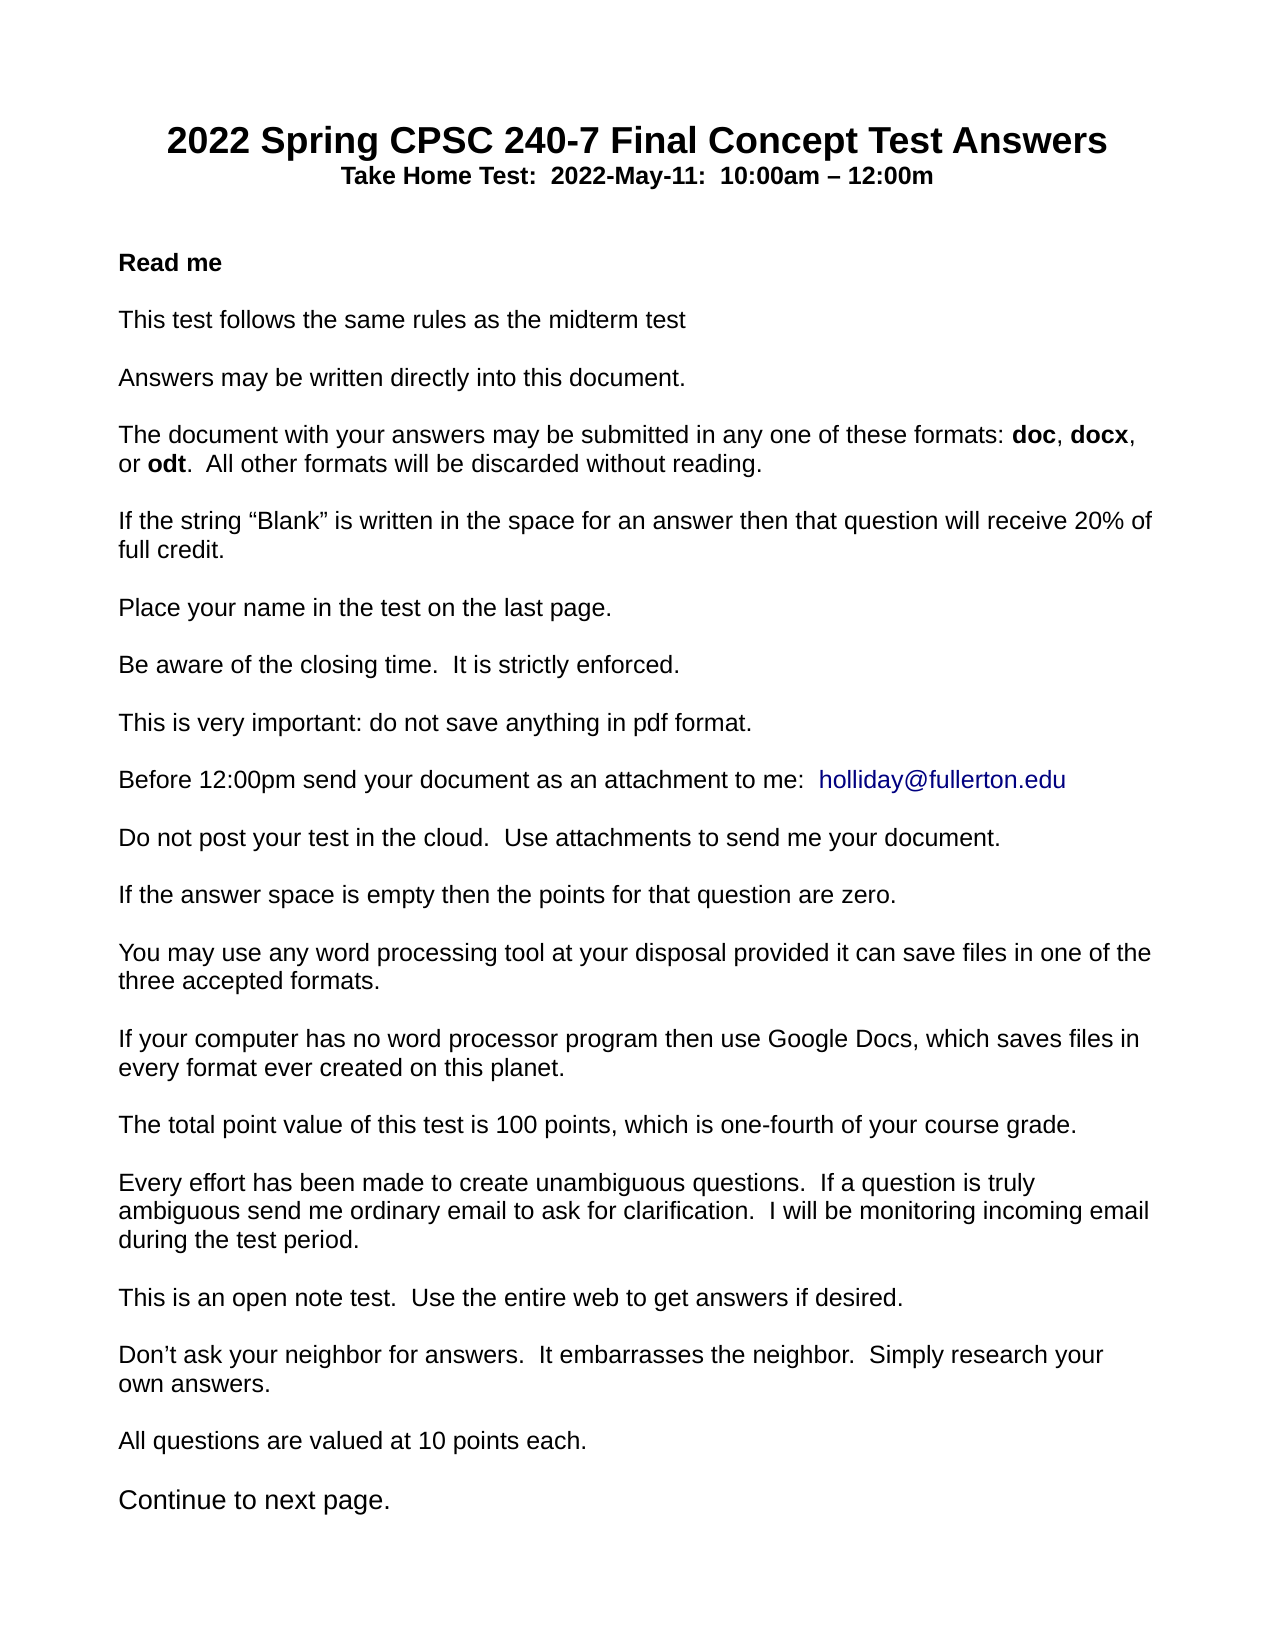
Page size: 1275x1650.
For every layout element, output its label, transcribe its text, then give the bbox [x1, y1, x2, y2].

text Don’t ask your neighbor for answers. It embarrasses the neighbor. Simply research your own answers. [118, 1340, 1157, 1397]
text Do not post your test in the cloud. Use attachments to send me your document. [118, 822, 1157, 851]
text The document with your answers may be submitted in any one of these formats: doc, docx, or odt. All other formats will be discarded without reading. [118, 420, 1157, 477]
text Be aware of the closing time. It is strictly enforced. [118, 650, 1157, 679]
text This is very important: do not save anything in pdf format. [118, 707, 1157, 736]
text If the answer space is empty then the points for that question are zero. [118, 880, 1157, 909]
text Before 12:00pm send your document as an attachment to me: holliday@fullerton.edu [118, 765, 1157, 794]
text Place your name in the test on the last page. [118, 592, 1157, 621]
text You may use any word processing tool at your disposal provided it can save files in one of the three accepted formats. [118, 937, 1157, 995]
text The total point value of this test is 100 points, which is one-fourth of your course grade. [118, 1110, 1157, 1139]
text If your computer has no word processor program then use Google Docs, which saves files in every format ever created on this planet. [118, 1024, 1157, 1081]
text This is an open note test. Use the entire web to get answers if desired. [118, 1282, 1157, 1311]
text All questions are valued at 10 points each. [118, 1426, 1157, 1455]
text Read me [118, 247, 1157, 276]
text 2022 Spring CPSC 240-7 Final Concept Test Answers [118, 118, 1157, 161]
text Answers may be written directly into this document. [118, 362, 1157, 391]
text If the string “Blank” is written in the space for an answer then that question will receive 20% of full credit. [118, 506, 1157, 564]
text Take Home Test: 2022-May-11: 10:00am – 12:00m [118, 161, 1157, 190]
text This test follows the same rules as the midterm test [118, 305, 1157, 334]
text Continue to next page. [118, 1484, 1157, 1515]
text Every effort has been made to create unambiguous questions. If a question is truly ambiguous send me ordinary email to ask for clarification. I will be monitoring incoming email during the test period. [118, 1167, 1157, 1254]
